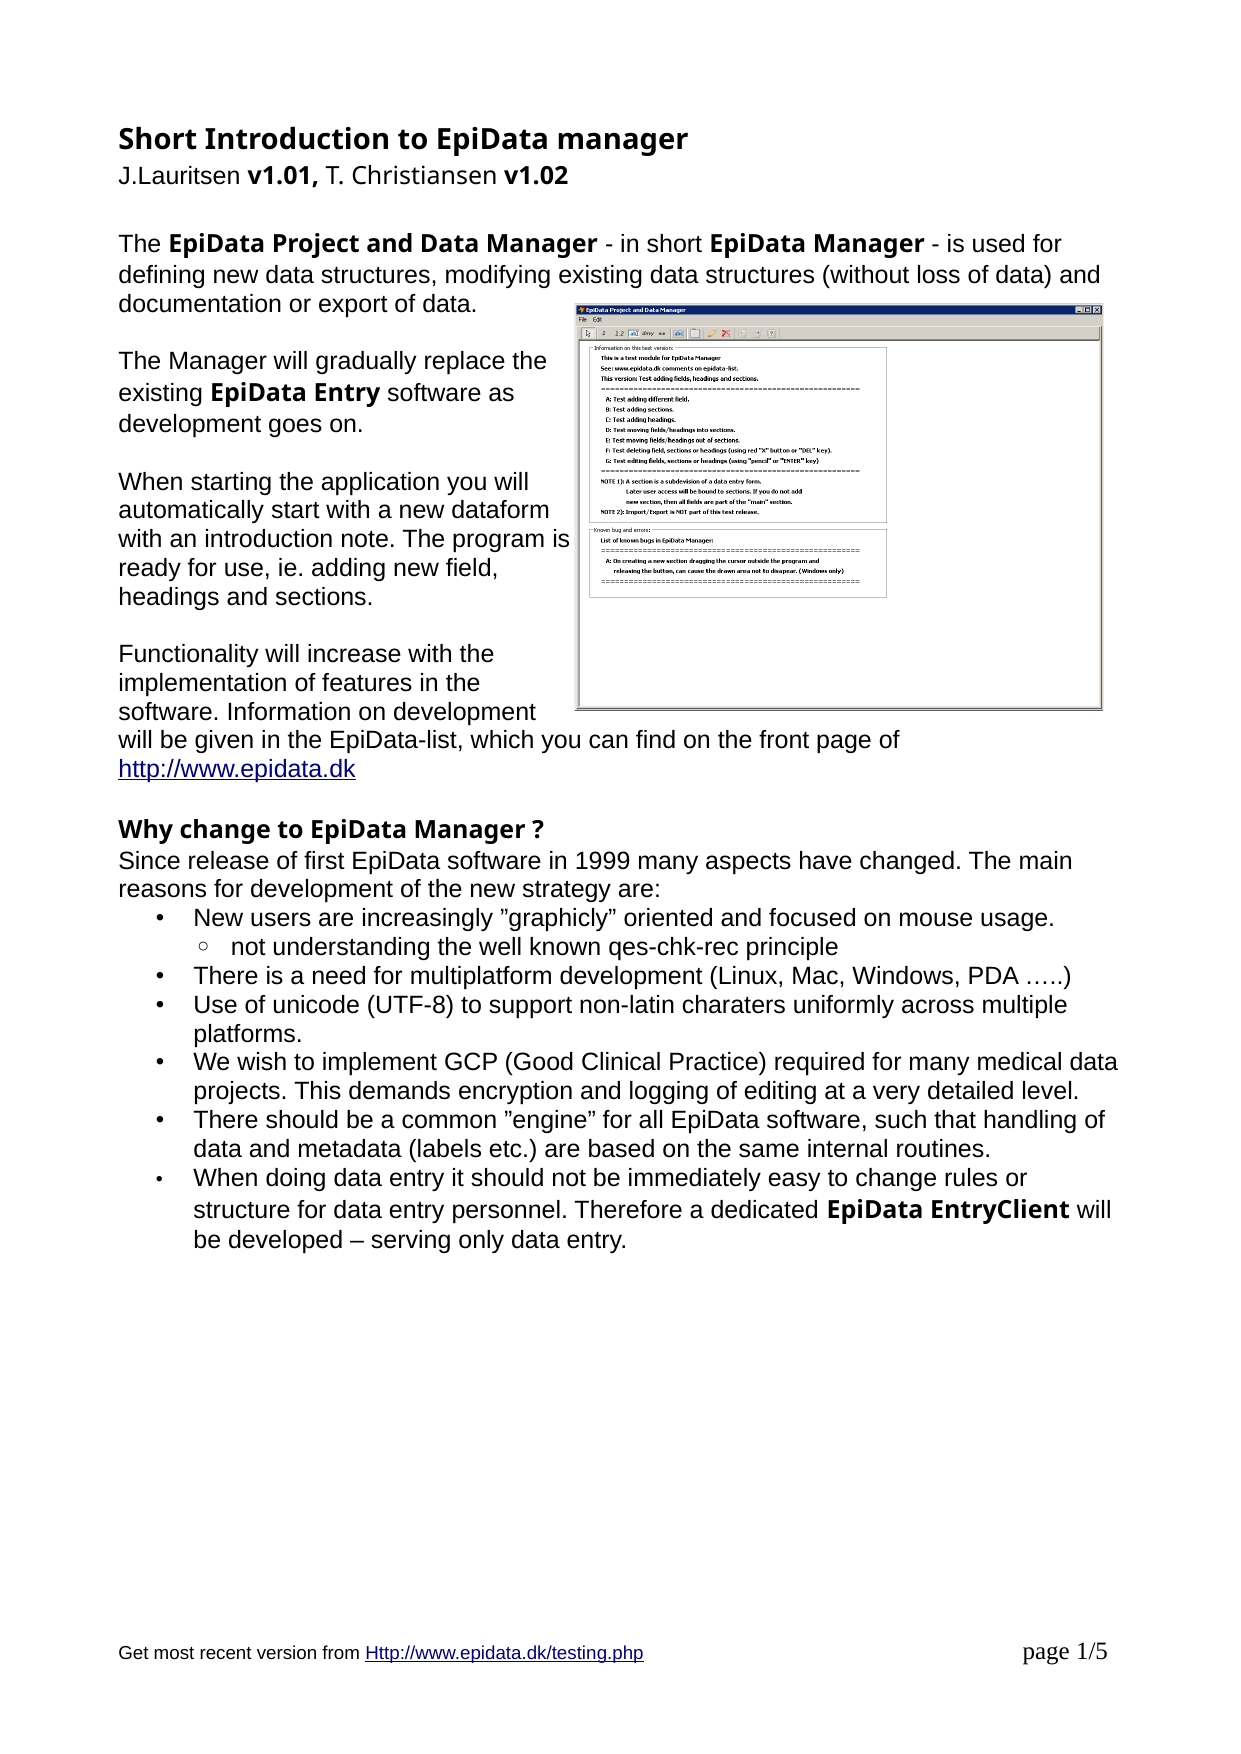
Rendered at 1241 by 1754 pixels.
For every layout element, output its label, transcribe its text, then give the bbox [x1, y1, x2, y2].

text The Manager will gradually replace the existing EpiData Entry software as development goes on. [118, 346, 574, 438]
text The EpiData Project and Data Manager - in short EpiData Manager - is used for defining new data structures, modifying existing data structures (without loss of data) and documentation or export of data. [118, 226, 1122, 317]
text Since release of first EpiData software in 1999 many aspects have changed. The main [118, 846, 1122, 874]
text Short Introduction to EpiData manager [118, 118, 1122, 158]
text Functionality will increase with the implementation of features in the software. Information on development will be given in the EpiData-list, which you can find on the front page of http://www.epidata.dk [118, 639, 1122, 783]
list Use of unicode (UTF-8) to support non-latin charaters uniformly across multiple platforms. [156, 990, 1122, 1047]
list We wish to implement GCP (Good Clinical Practice) required for many medical data projects. This demands encryption and logging of editing at a very detailed level. [156, 1047, 1122, 1105]
text When starting the application you will automatically start with a new dataform with an introduction note. The program is ready for use, ie. adding new field, headings and sections. [118, 467, 574, 610]
text Why change to EpiData Manager ? [118, 812, 1122, 846]
picture [574, 303, 1104, 711]
list not understanding the well known qes-chk-rec principle [193, 932, 1122, 961]
text reasons for development of the new strategy are: [118, 874, 1122, 903]
list There is a need for multiplatform development (Linux, Mac, Windows, PDA …..) [156, 961, 1122, 990]
list When doing data entry it should not be immediately easy to change rules or structure for data entry personnel. Therefore a dedicated EpiData EntryClient will be developed – serving only data entry. [156, 1162, 1122, 1254]
list New users are increasingly ”graphicly” oriented and focused on mouse usage. [156, 903, 1122, 932]
list There should be a common ”engine” for all EpiData software, such that handling of data and metadata (labels etc.) are based on the same internal routines. [156, 1105, 1122, 1162]
text J.Lauritsen v1.01, T. Christiansen v1.02 [118, 158, 1122, 192]
